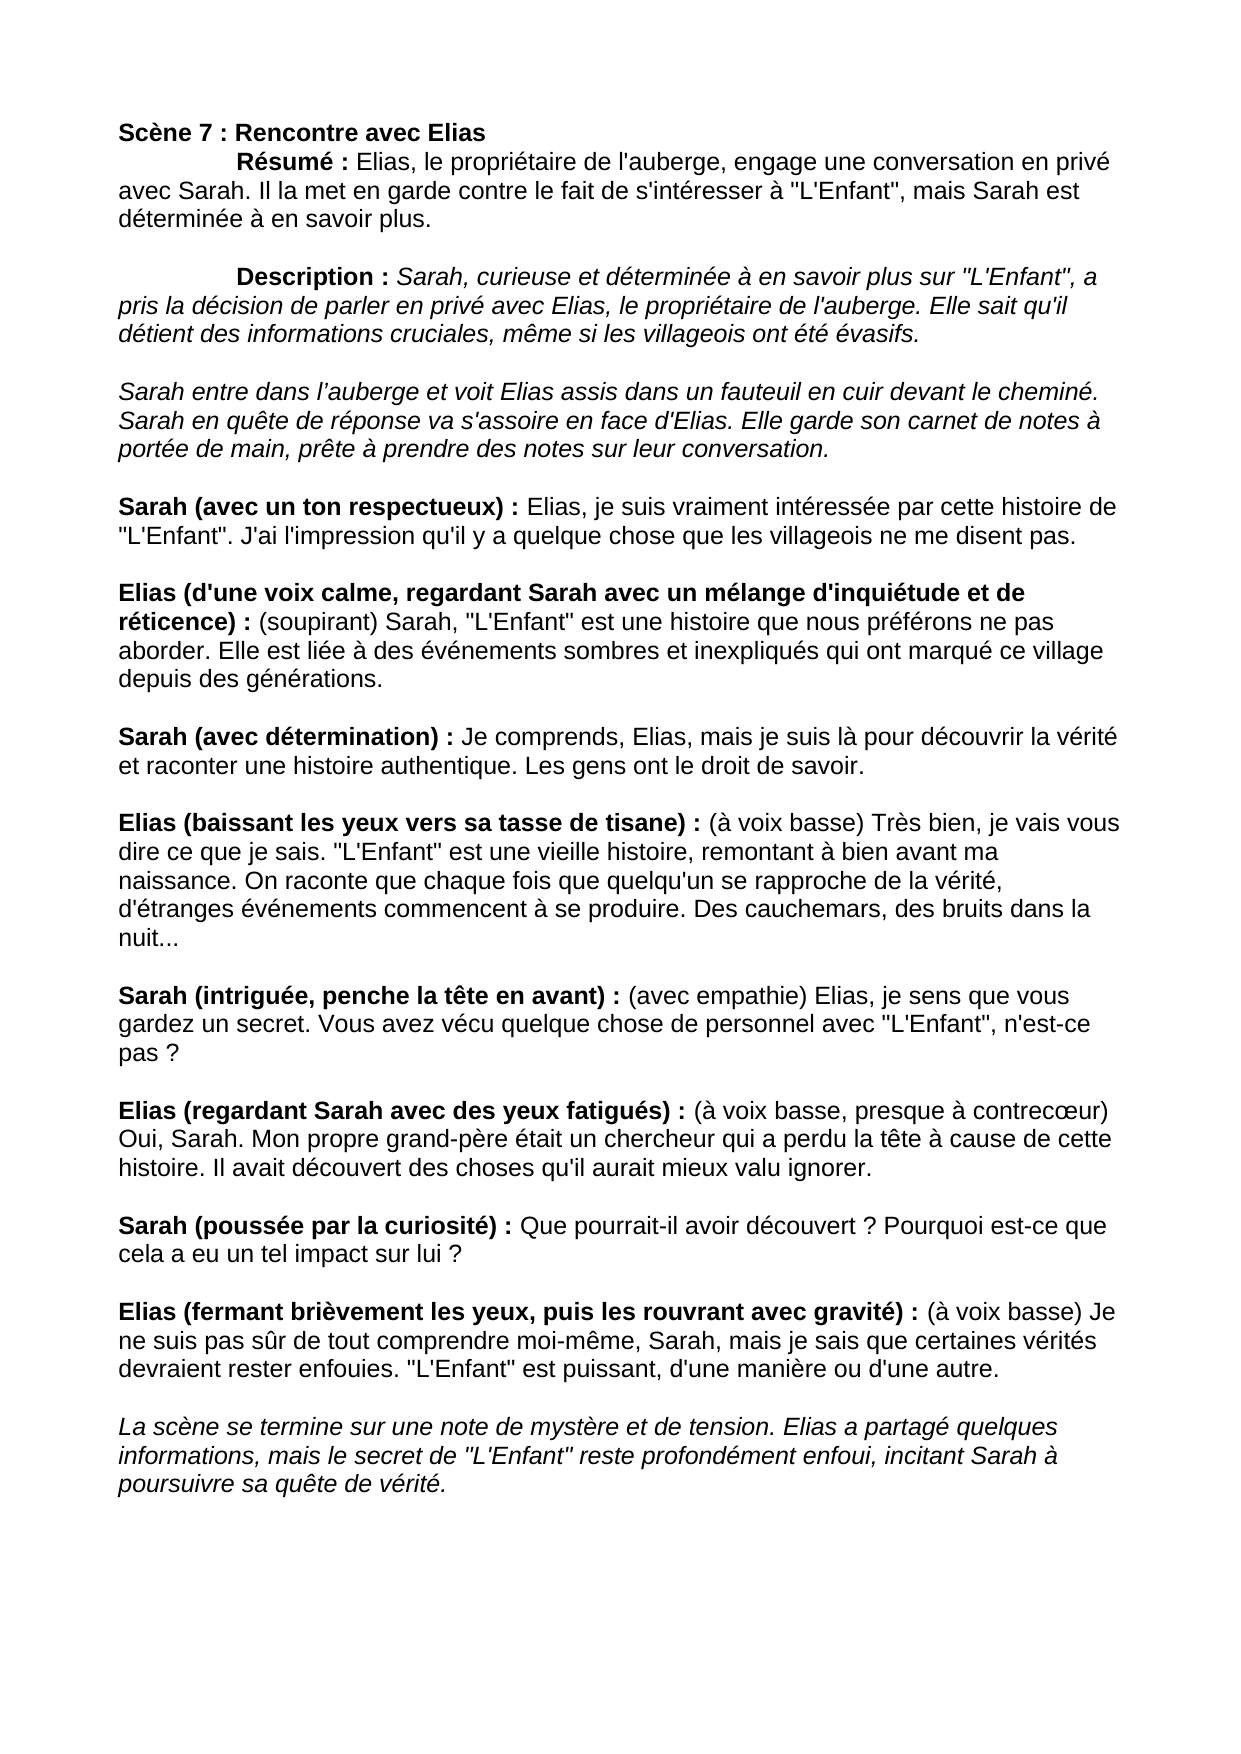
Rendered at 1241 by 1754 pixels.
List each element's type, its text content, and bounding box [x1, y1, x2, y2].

text Description : Sarah, curieuse et déterminée à en savoir plus sur "L'Enfant", a pris la décision de parler en privé avec Elias, le propriétaire de l'auberge. Elle sait qu'il détient des informations cruciales, même si les villageois ont été évasifs. [118, 262, 1122, 348]
text Résumé : Elias, le propriétaire de l'auberge, engage une conversation en privé avec Sarah. Il la met en garde contre le fait de s'intéresser à "L'Enfant", mais Sarah est déterminée à en savoir plus. [118, 147, 1122, 233]
text Scène 7 : Rencontre avec Elias [118, 118, 1122, 147]
text Sarah (intriguée, penche la tête en avant) : (avec empathie) Elias, je sens que vous gardez un secret. Vous avez vécu quelque chose de personnel avec "L'Enfant", n'est-ce pas ? [118, 981, 1122, 1067]
text Elias (regardant Sarah avec des yeux fatigués) : (à voix basse, presque à contrecœur) Oui, Sarah. Mon propre grand-père était un chercheur qui a perdu la tête à cause de cette histoire. Il avait découvert des choses qu'il aurait mieux valu ignorer. [118, 1096, 1122, 1182]
text Sarah entre dans l’auberge et voit Elias assis dans un fauteuil en cuir devant le cheminé. Sarah en quête de réponse va s'assoire en face d'Elias. Elle garde son carnet de notes à portée de main, prête à prendre des notes sur leur conversation. [118, 377, 1122, 463]
text Sarah (poussée par la curiosité) : Que pourrait-il avoir découvert ? Pourquoi est-ce que cela a eu un tel impact sur lui ? [118, 1211, 1122, 1268]
text Elias (baissant les yeux vers sa tasse de tisane) : (à voix basse) Très bien, je vais vous dire ce que je sais. "L'Enfant" est une vieille histoire, remontant à bien avant ma naissance. On raconte que chaque fois que quelqu'un se rapproche de la vérité, d'étranges événements commencent à se produire. Des cauchemars, des bruits dans la nuit... [118, 808, 1122, 952]
text Sarah (avec détermination) : Je comprends, Elias, mais je suis là pour découvrir la vérité et raconter une histoire authentique. Les gens ont le droit de savoir. [118, 722, 1122, 779]
text Sarah (avec un ton respectueux) : Elias, je suis vraiment intéressée par cette histoire de "L'Enfant". J'ai l'impression qu'il y a quelque chose que les villageois ne me disent pas. [118, 492, 1122, 549]
text Elias (d'une voix calme, regardant Sarah avec un mélange d'inquiétude et de réticence) : (soupirant) Sarah, "L'Enfant" est une histoire que nous préférons ne pas aborder. Elle est liée à des événements sombres et inexpliqués qui ont marqué ce village depuis des générations. [118, 578, 1122, 693]
text Elias (fermant brièvement les yeux, puis les rouvrant avec gravité) : (à voix basse) Je ne suis pas sûr de tout comprendre moi-même, Sarah, mais je sais que certaines vérités devraient rester enfouies. "L'Enfant" est puissant, d'une manière ou d'une autre. [118, 1297, 1122, 1383]
text La scène se termine sur une note de mystère et de tension. Elias a partagé quelques informations, mais le secret de "L'Enfant" reste profondément enfoui, incitant Sarah à poursuivre sa quête de vérité. [118, 1412, 1122, 1498]
